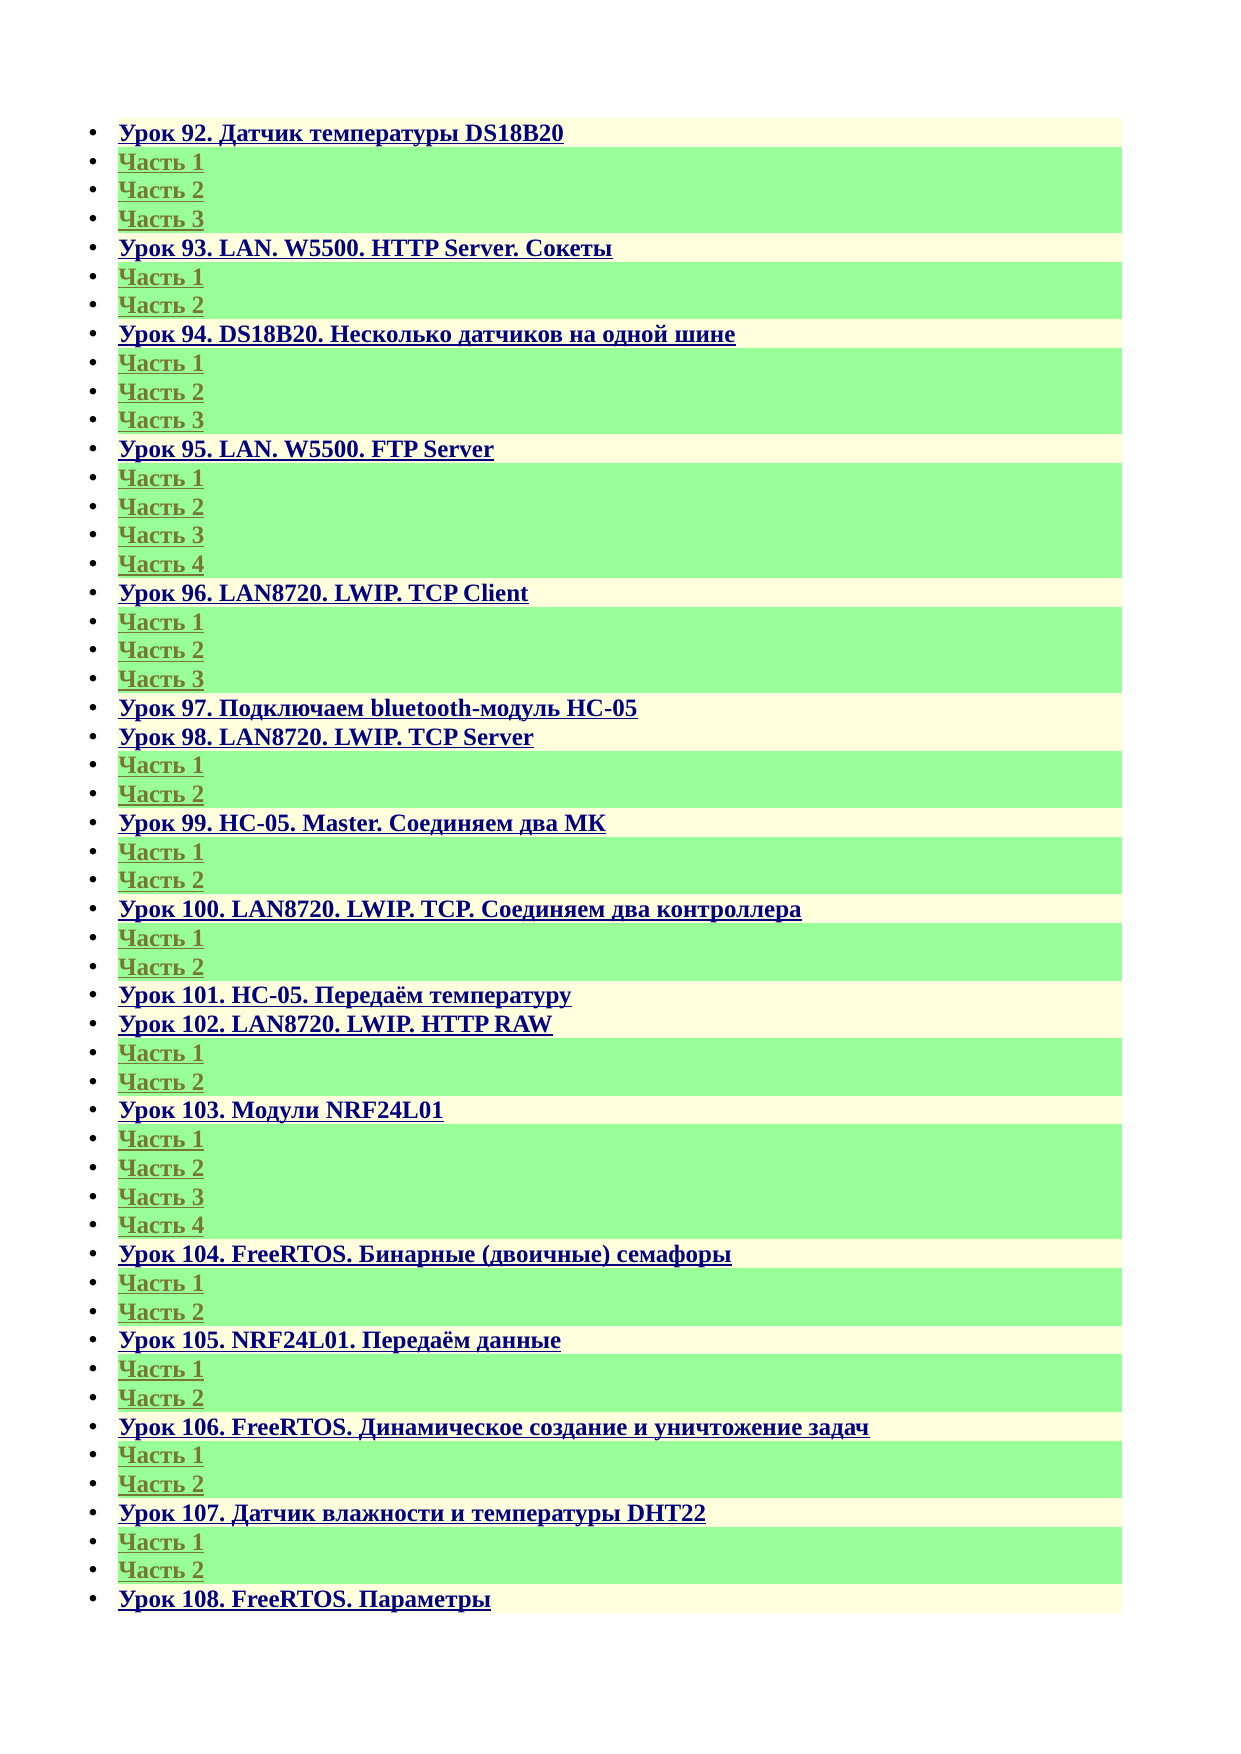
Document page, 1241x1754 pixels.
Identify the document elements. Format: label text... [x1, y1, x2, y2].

list Часть 2 [118, 377, 1122, 406]
list Часть 2 [118, 866, 1122, 894]
list Урок 92. Датчик температуры DS18B20 [118, 118, 1122, 147]
list Часть 1 [118, 751, 1122, 779]
list Часть 1 [118, 837, 1122, 866]
list Урок 98. LAN8720. LWIP. TCP Server [118, 722, 1122, 751]
list Часть 1 [118, 1038, 1122, 1067]
list Урок 99. HC-05. Master. Соединяем два МК [118, 808, 1122, 837]
list Урок 102. LAN8720. LWIP. HTTP RAW [118, 1009, 1122, 1038]
list Часть 2 [118, 1556, 1122, 1584]
list Урок 97. Подключаем bluetooth-модуль HC-05 [118, 693, 1122, 722]
list Часть 2 [118, 1067, 1122, 1096]
list Урок 108. FreeRTOS. Параметры [118, 1584, 1122, 1613]
list Часть 2 [118, 492, 1122, 521]
list Часть 3 [118, 1182, 1122, 1211]
list Часть 3 [118, 521, 1122, 549]
list Часть 4 [118, 549, 1122, 578]
list Урок 106. FreeRTOS. Динамическое создание и уничтожение задач [118, 1412, 1122, 1441]
list Часть 1 [118, 607, 1122, 636]
list Урок 101. HC-05. Передаём температуру [118, 981, 1122, 1009]
list Часть 1 [118, 348, 1122, 377]
list Часть 2 [118, 176, 1122, 204]
list Часть 2 [118, 1383, 1122, 1412]
list Часть 3 [118, 664, 1122, 693]
list Урок 100. LAN8720. LWIP. TCP. Соединяем два контроллера [118, 894, 1122, 923]
list Урок 107. Датчик влажности и температуры DHT22 [118, 1498, 1122, 1527]
list Часть 1 [118, 923, 1122, 952]
list Часть 2 [118, 291, 1122, 319]
list Урок 95. LAN. W5500. FTP Server [118, 434, 1122, 463]
list Часть 1 [118, 262, 1122, 291]
list Часть 2 [118, 1469, 1122, 1498]
list Урок 105. NRF24L01. Передаём данные [118, 1326, 1122, 1354]
list Часть 1 [118, 1268, 1122, 1297]
list Часть 1 [118, 1441, 1122, 1469]
list Часть 3 [118, 406, 1122, 434]
list Часть 1 [118, 147, 1122, 176]
list Часть 1 [118, 1527, 1122, 1556]
list Часть 4 [118, 1211, 1122, 1239]
list Часть 1 [118, 463, 1122, 492]
list Урок 103. Модули NRF24L01 [118, 1096, 1122, 1124]
list Урок 96. LAN8720. LWIP. TCP Client [118, 578, 1122, 607]
list Урок 104. FreeRTOS. Бинарные (двоичные) семафоры [118, 1239, 1122, 1268]
list Урок 93. LAN. W5500. HTTP Server. Сокеты [118, 233, 1122, 262]
list Часть 2 [118, 1297, 1122, 1326]
list Часть 2 [118, 952, 1122, 981]
list Часть 2 [118, 779, 1122, 808]
list Часть 1 [118, 1124, 1122, 1153]
list Часть 2 [118, 1153, 1122, 1182]
list Часть 3 [118, 204, 1122, 233]
list Урок 94. DS18B20. Несколько датчиков на одной шине [118, 319, 1122, 348]
list Часть 2 [118, 636, 1122, 664]
list Часть 1 [118, 1354, 1122, 1383]
